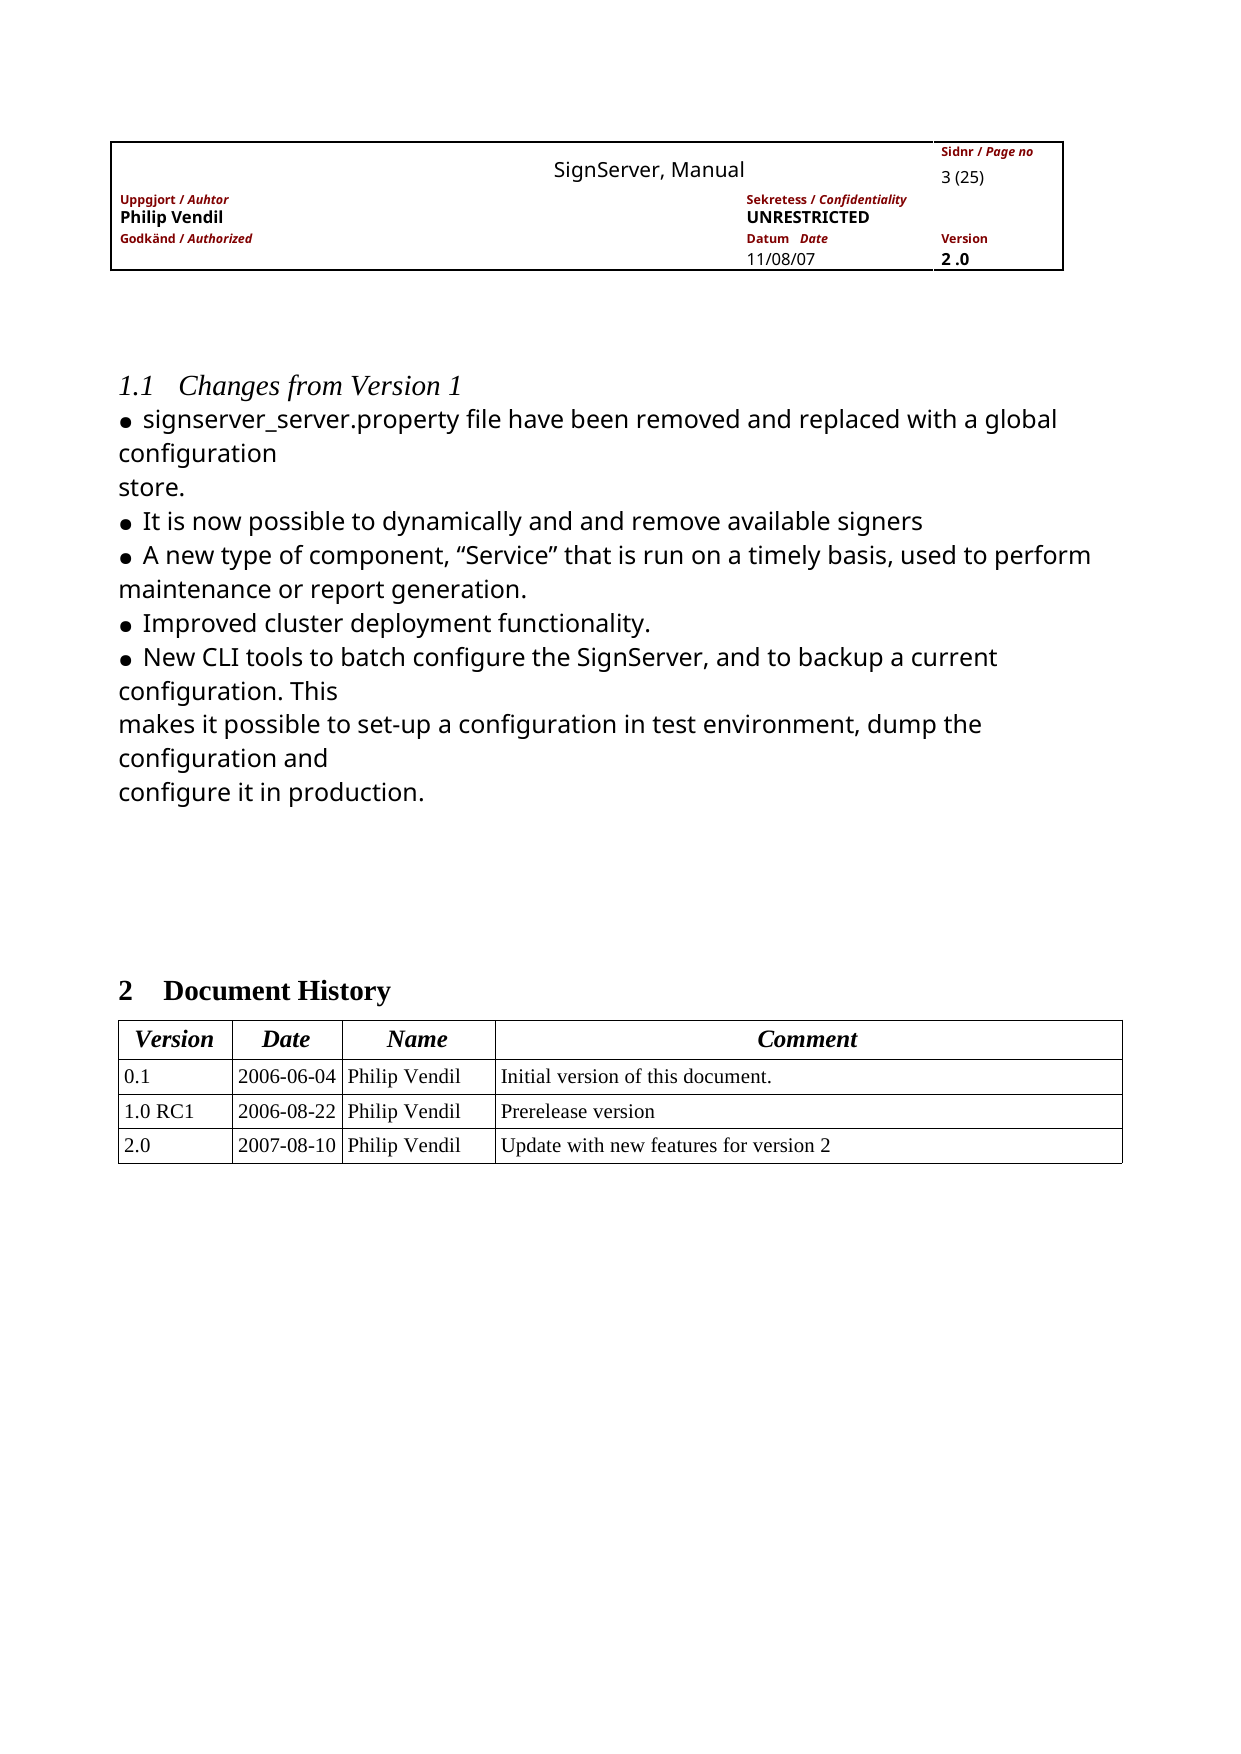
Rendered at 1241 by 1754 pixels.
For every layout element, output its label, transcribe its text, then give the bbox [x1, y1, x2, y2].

text ● signserver_server.property file have been removed and replaced with a global configuration [118, 402, 1122, 470]
table_header Version [119, 1021, 232, 1059]
table_cell 0.1 [119, 1060, 232, 1094]
table_cell Philip Vendil [343, 1060, 495, 1094]
text ● New CLI tools to batch configure the SignServer, and to backup a current configuration. This [118, 639, 1122, 707]
text ● A new type of component, “Service” that is run on a timely basis, used to perform [118, 538, 1122, 572]
text maintenance or report generation. [118, 572, 1122, 606]
table_cell Initial version of this document. [496, 1060, 1122, 1094]
text configure it in production. [118, 775, 1122, 809]
text store. [118, 470, 1122, 504]
table_cell Philip Vendil [343, 1129, 495, 1163]
table_cell 2007-08-10 [233, 1129, 342, 1163]
table_header Comment [496, 1021, 1122, 1059]
subtitle Changes from Version 1 [118, 369, 1122, 402]
table_cell 1.0 RC1 [119, 1095, 232, 1128]
table_cell 2006-08-22 [233, 1095, 342, 1128]
text makes it possible to set-up a configuration in test environment, dump the configuration and [118, 707, 1122, 775]
table_cell Prerelease version [496, 1095, 1122, 1128]
table_cell 2.0 [119, 1129, 232, 1163]
table_header Date [233, 1021, 342, 1059]
table_cell 2006-06-04 [233, 1060, 342, 1094]
table_cell Update with new features for version 2 [496, 1129, 1122, 1163]
text ● Improved cluster deployment functionality. [118, 606, 1122, 639]
subtitle Document History [118, 974, 1122, 1007]
text ● It is now possible to dynamically and and remove available signers [118, 504, 1122, 538]
table_header Name [343, 1021, 495, 1059]
table_cell Philip Vendil [343, 1095, 495, 1128]
